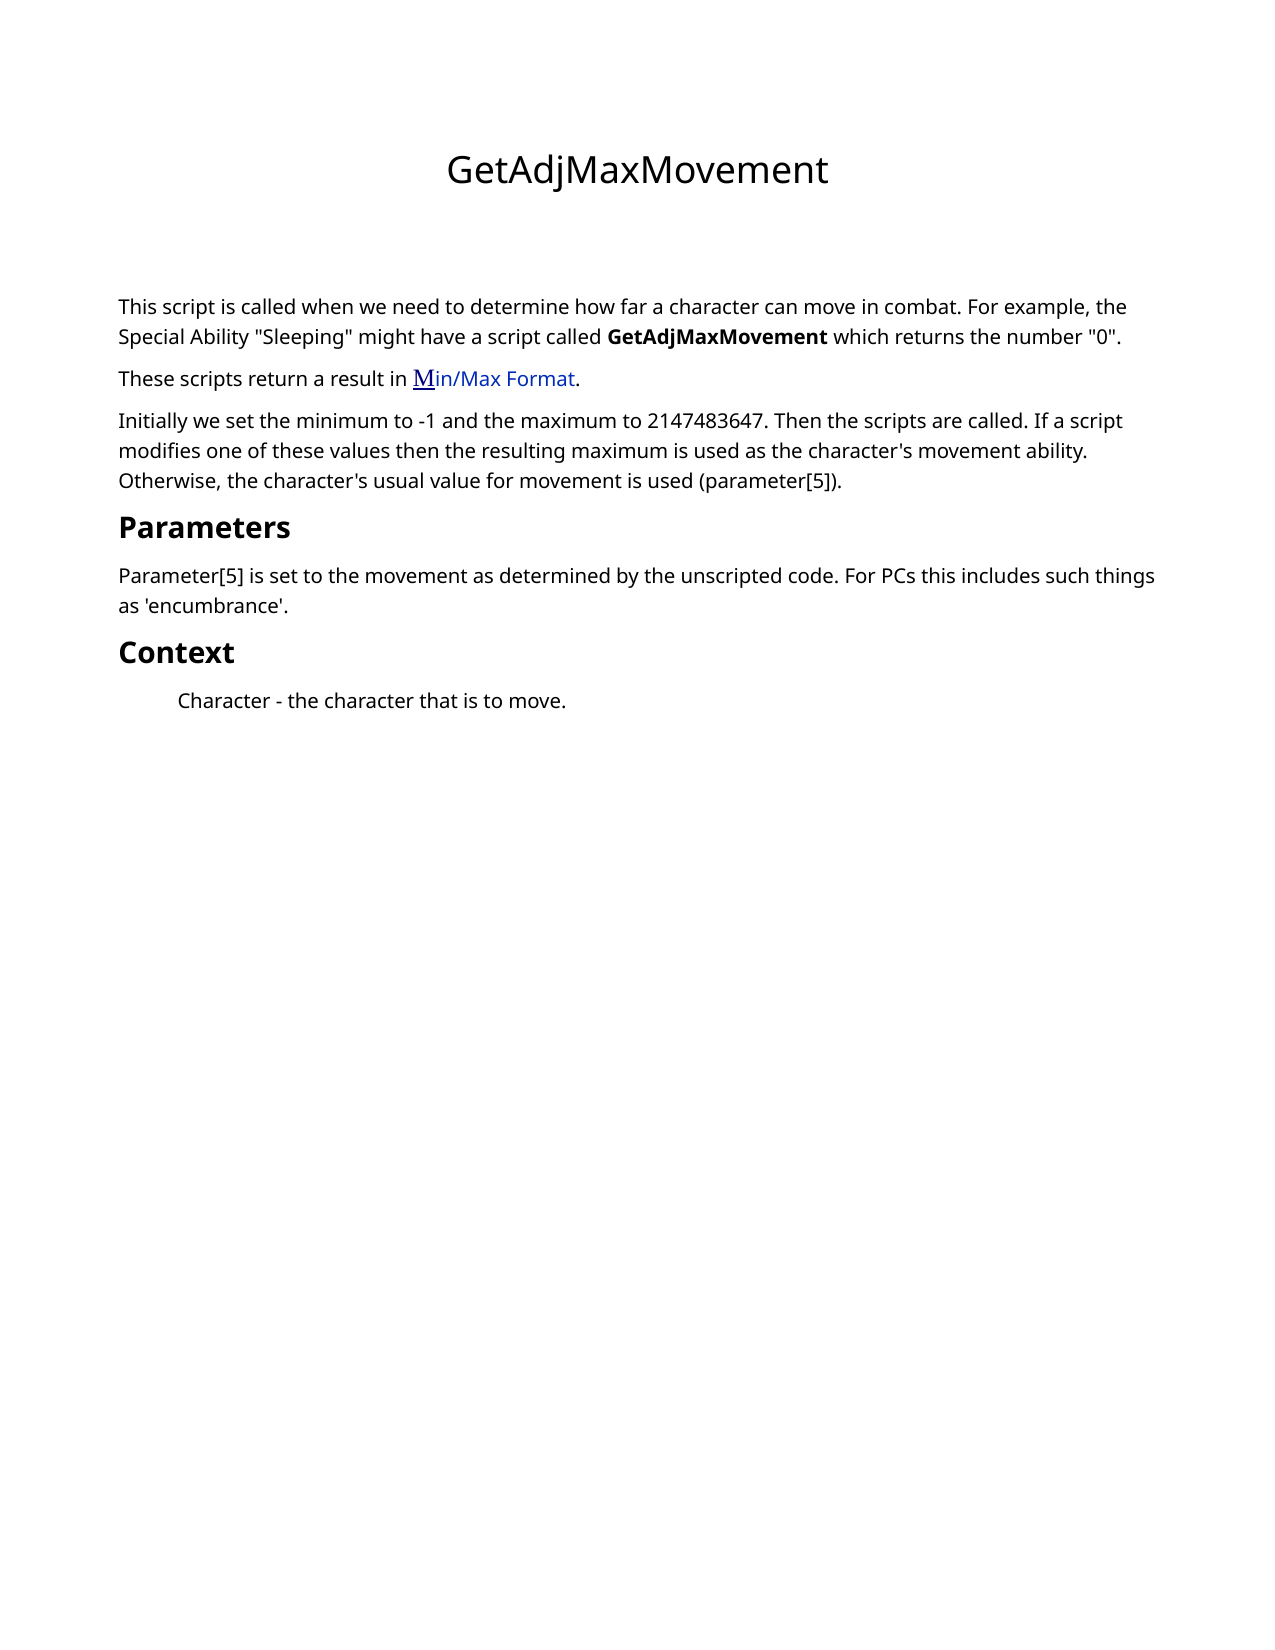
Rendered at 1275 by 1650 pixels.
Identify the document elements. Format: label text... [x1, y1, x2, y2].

list Character - the character that is to move. [177, 684, 1157, 714]
text Initially we set the minimum to -1 and the maximum to 2147483647. Then the scripts are called. If a script modifies one of these values then the resulting maximum is used as the character's movement ability. Otherwise, the character's usual value for movement is used (parameter[5]). [118, 405, 1157, 494]
subtitle GetAdjMaxMovement [118, 143, 1157, 194]
text Parameter[5] is set to the movement as determined by the unscripted code. For PCs this includes such things as 'encumbrance'. [118, 559, 1157, 619]
text These scripts return a result in Min/Max Format. [118, 363, 1157, 393]
text This script is called when we need to determine how far a character can move in combat. For example, the Special Ability "Sleeping" might have a script called GetAdjMaxMovement which returns the number "0". [118, 291, 1157, 350]
subtitle Parameters [118, 507, 1157, 547]
subtitle Context [118, 631, 1157, 672]
